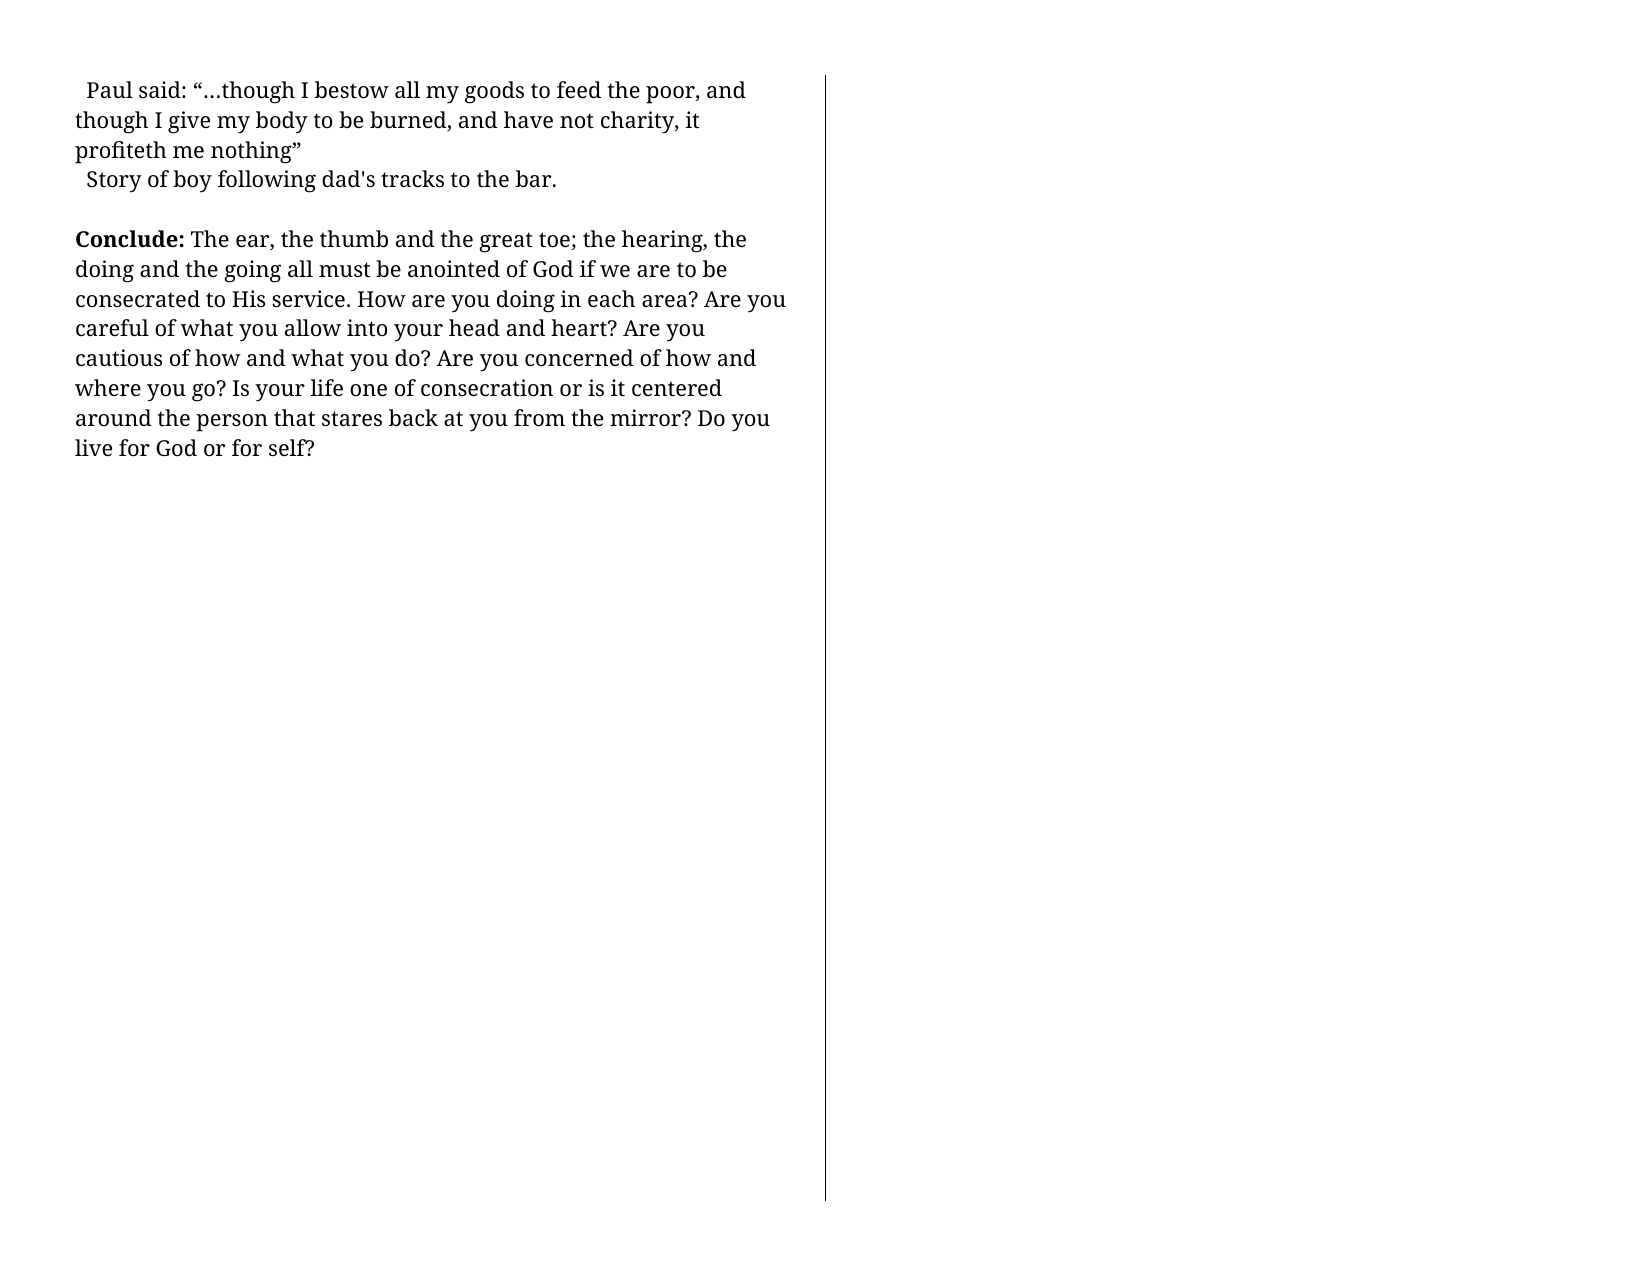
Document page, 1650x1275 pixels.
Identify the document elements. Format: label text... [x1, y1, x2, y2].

text Story of boy following dad's tracks to the bar. [75, 164, 788, 194]
text Paul said: “…though I bestow all my goods to feed the poor, and though I give my body to be burned, and have not charity, it profiteth me nothing” [75, 75, 788, 164]
text Conclude: The ear, the thumb and the great toe; the hearing, the doing and the going all must be anointed of God if we are to be consecrated to His service. How are you doing in each area? Are you careful of what you allow into your head and heart? Are you cautious of how and what you do? Are you concerned of how and where you go? Is your life one of consecration or is it centered around the person that stares back at you from the mirror? Do you live for God or for self? [75, 224, 788, 462]
